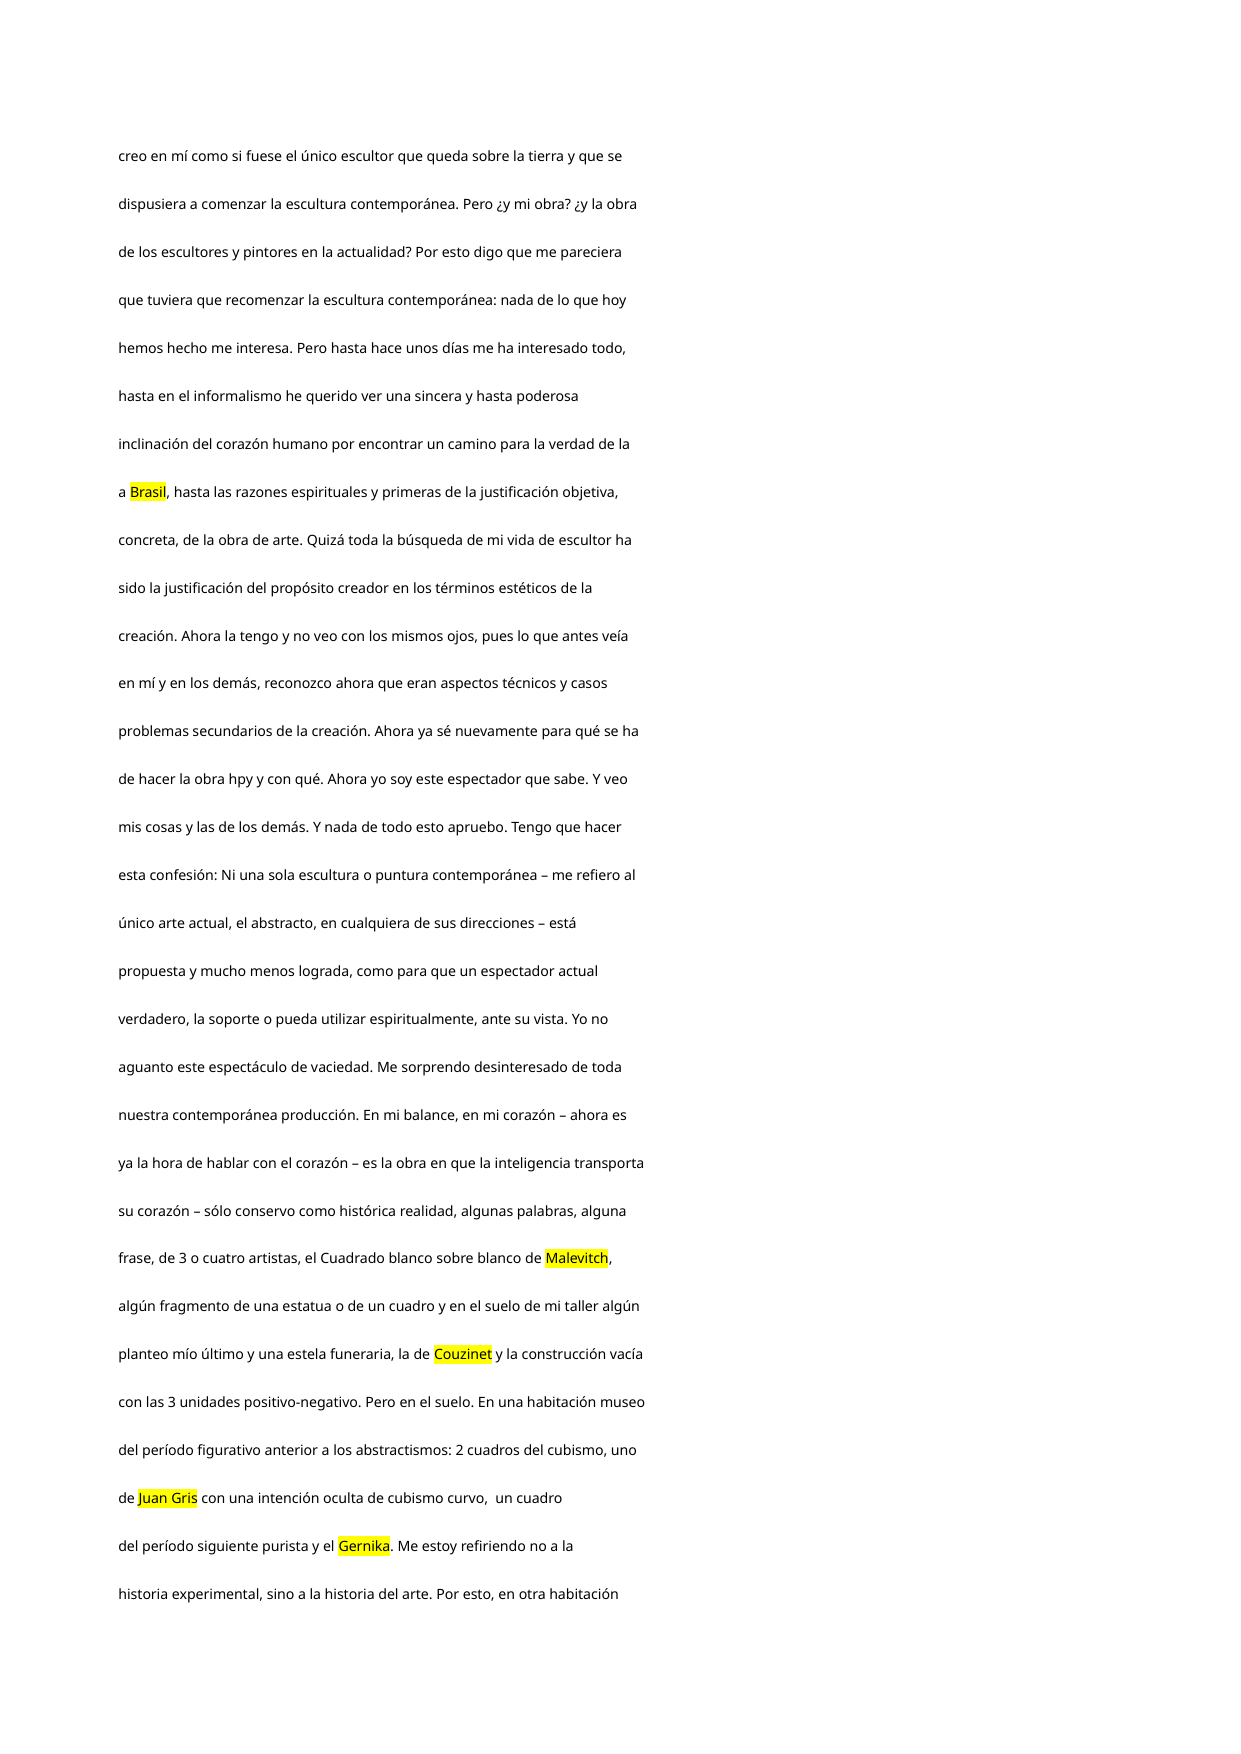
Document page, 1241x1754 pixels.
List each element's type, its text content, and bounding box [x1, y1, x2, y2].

text creación. Ahora la tengo y no veo con los mismos ojos, pues lo que antes veía [118, 626, 1122, 645]
text del período figurativo anterior a los abstractismos: 2 cuadros del cubismo, uno [118, 1441, 1122, 1460]
text dispusiera a comenzar la escultura contemporánea. Pero ¿y mi obra? ¿y la obra [118, 195, 1122, 214]
text en mí y en los demás, reconozco ahora que eran aspectos técnicos y casos [118, 674, 1122, 693]
text mis cosas y las de los demás. Y nada de todo esto apruebo. Tengo que hacer [118, 818, 1122, 837]
text inclinación del corazón humano por encontrar un camino para la verdad de la [118, 434, 1122, 453]
text verdadero, la soporte o pueda utilizar espiritualmente, ante su vista. Yo no [118, 1009, 1122, 1028]
text planteo mío último y una estela funeraria, la de Couzinet y la construcción vacía [118, 1345, 1122, 1364]
text concreta, de la obra de arte. Quizá toda la búsqueda de mi vida de escultor ha [118, 530, 1122, 549]
text de Juan Gris con una intención oculta de cubismo curvo, un cuadro [118, 1488, 1122, 1508]
text único arte actual, el abstracto, en cualquiera de sus direcciones – está [118, 913, 1122, 933]
text hemos hecho me interesa. Pero hasta hace unos días me ha interesado todo, [118, 338, 1122, 358]
text nuestra contemporánea producción. En mi balance, en mi corazón – ahora es [118, 1105, 1122, 1124]
text sido la justificación del propósito creador en los términos estéticos de la [118, 578, 1122, 597]
text problemas secundarios de la creación. Ahora ya sé nuevamente para qué se ha [118, 722, 1122, 741]
text ya la hora de hablar con el corazón – es la obra en que la inteligencia transporta [118, 1153, 1122, 1172]
text de hacer la obra hpy y con qué. Ahora yo soy este espectador que sabe. Y veo [118, 770, 1122, 789]
text historia experimental, sino a la historia del arte. Por esto, en otra habitación [118, 1584, 1122, 1603]
text que tuviera que recomenzar la escultura contemporánea: nada de lo que hoy [118, 291, 1122, 310]
text algún fragmento de una estatua o de un cuadro y en el suelo de mi taller algún [118, 1297, 1122, 1316]
text hasta en el informalismo he querido ver una sincera y hasta poderosa [118, 386, 1122, 406]
text creo en mí como si fuese el único escultor que queda sobre la tierra y que se [118, 147, 1122, 166]
text con las 3 unidades positivo‐negativo. Pero en el suelo. En una habitación museo [118, 1393, 1122, 1412]
text de los escultores y pintores en la actualidad? Por esto digo que me pareciera [118, 243, 1122, 262]
text esta confesión: Ni una sola escultura o puntura contemporánea – me refiero al [118, 866, 1122, 885]
text su corazón – sólo conservo como histórica realidad, algunas palabras, alguna [118, 1201, 1122, 1220]
text aguanto este espectáculo de vaciedad. Me sorprendo desinteresado de toda [118, 1057, 1122, 1076]
text del período siguiente purista y el Gernika. Me estoy refiriendo no a la [118, 1536, 1122, 1556]
text a Brasil, hasta las razones espirituales y primeras de la justificación objetiva, [118, 482, 1122, 501]
text frase, de 3 o cuatro artistas, el Cuadrado blanco sobre blanco de Malevitch, [118, 1249, 1122, 1268]
text propuesta y mucho menos lograda, como para que un espectador actual [118, 961, 1122, 981]
